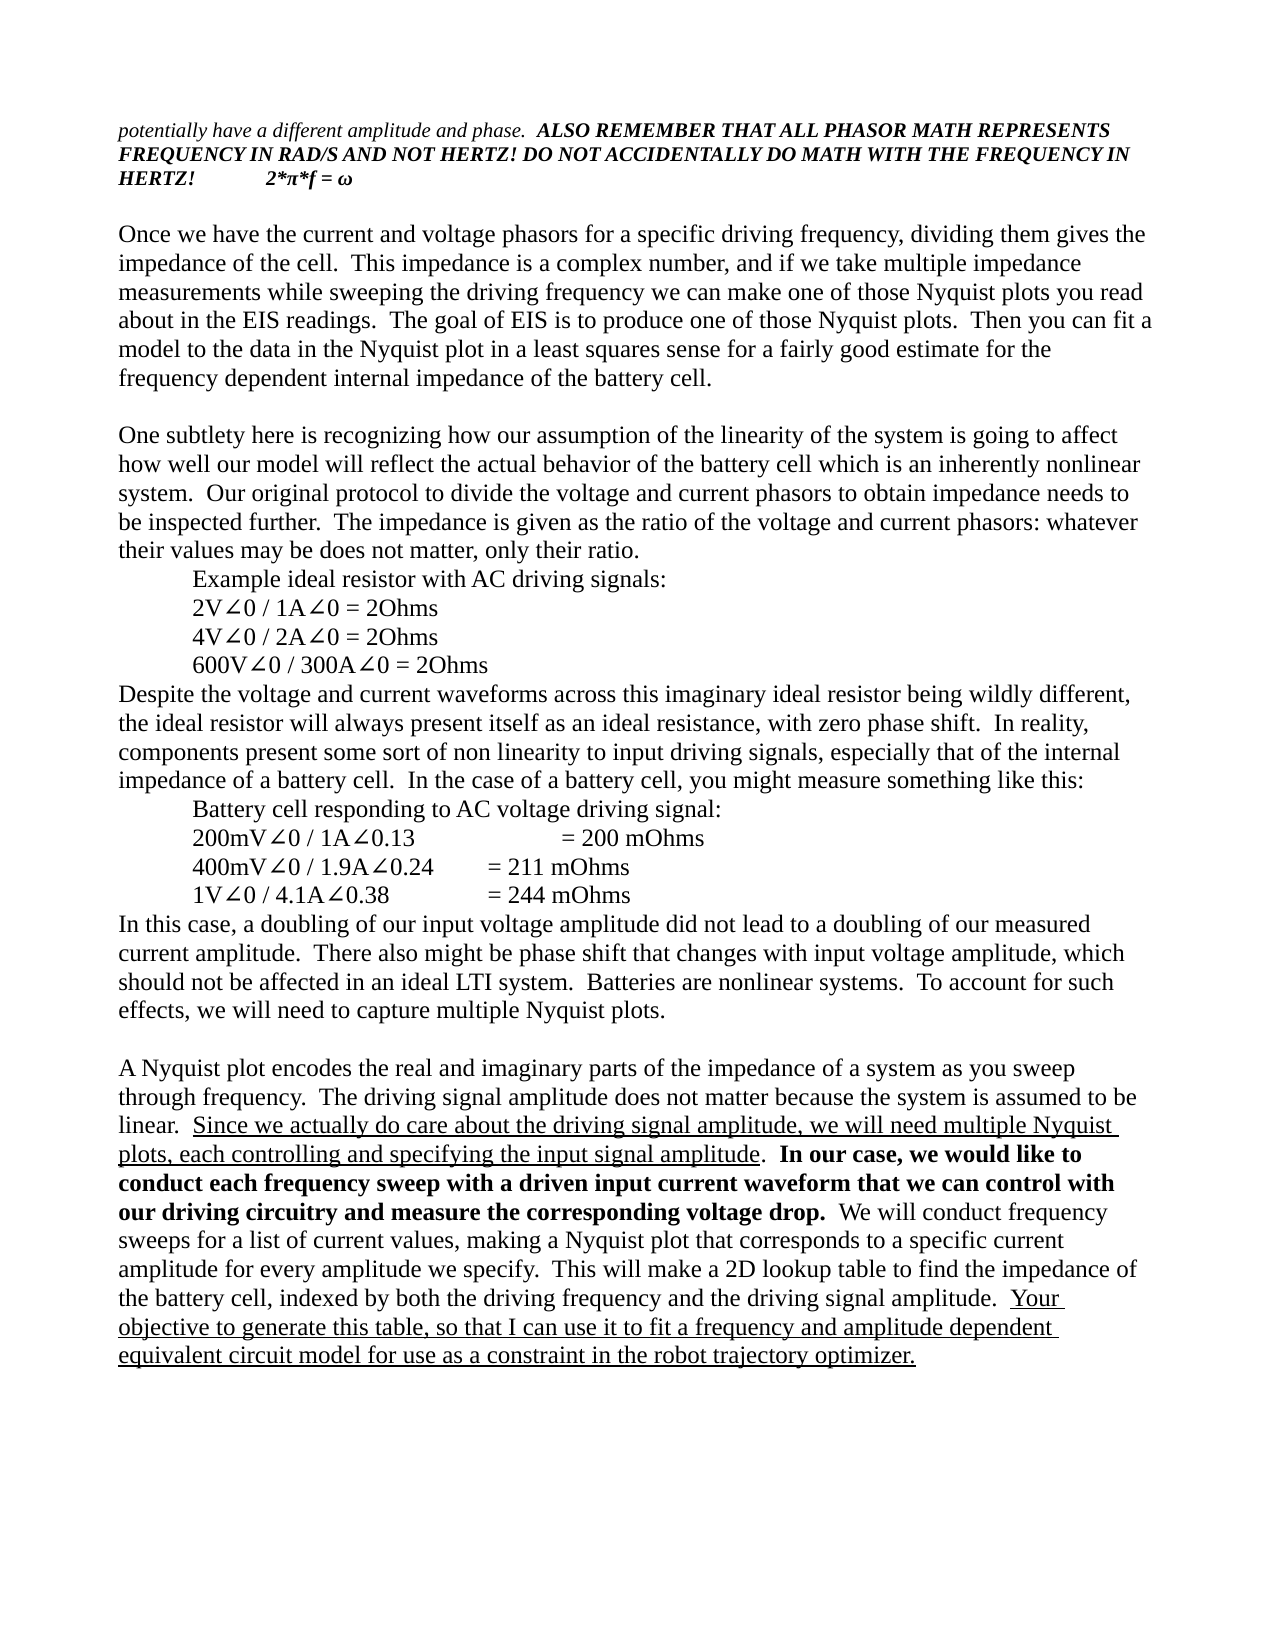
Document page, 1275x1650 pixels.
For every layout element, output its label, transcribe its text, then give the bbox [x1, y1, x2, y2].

text Battery cell responding to AC voltage driving signal: [118, 794, 1157, 823]
text 1V∠0 / 4.1A∠0.38 = 244 mOhms [118, 880, 1157, 909]
text Once we have the current and voltage phasors for a specific driving frequency, dividing them gives the impedance of the cell. This impedance is a complex number, and if we take multiple impedance measurements while sweeping the driving frequency we can make one of those Nyquist plots you read about in the EIS readings. The goal of EIS is to produce one of those Nyquist plots. Then you can fit a model to the data in the Nyquist plot in a least squares sense for a fairly good estimate for the frequency dependent internal impedance of the battery cell. [118, 219, 1157, 392]
text 4V∠0 / 2A∠0 = 2Ohms [118, 622, 1157, 650]
text Despite the voltage and current waveforms across this imaginary ideal resistor being wildly different, the ideal resistor will always present itself as an ideal resistance, with zero phase shift. In reality, components present some sort of non linearity to input driving signals, especially that of the internal impedance of a battery cell. In the case of a battery cell, you might measure something like this: [118, 679, 1157, 794]
text In this case, a doubling of our input voltage amplitude did not lead to a doubling of our measured current amplitude. There also might be phase shift that changes with input voltage amplitude, which should not be affected in an ideal LTI system. Batteries are nonlinear systems. To account for such effects, we will need to capture multiple Nyquist plots. [118, 909, 1157, 1024]
text One subtlety here is recognizing how our assumption of the linearity of the system is going to affect how well our model will reflect the actual behavior of the battery cell which is an inherently nonlinear system. Our original protocol to divide the voltage and current phasors to obtain impedance needs to be inspected further. The impedance is given as the ratio of the voltage and current phasors: whatever their values may be does not matter, only their ratio. [118, 420, 1157, 564]
text 400mV∠0 / 1.9A∠0.24 = 211 mOhms [118, 852, 1157, 880]
text potentially have a different amplitude and phase. ALSO REMEMBER THAT ALL PHASOR MATH REPRESENTS FREQUENCY IN RAD/S AND NOT HERTZ! DO NOT ACCIDENTALLY DO MATH WITH THE FREQUENCY IN HERTZ! 2*π*f = ω [118, 118, 1157, 190]
text A Nyquist plot encodes the real and imaginary parts of the impedance of a system as you sweep through frequency. The driving signal amplitude does not matter because the system is assumed to be linear. Since we actually do care about the driving signal amplitude, we will need multiple Nyquist plots, each controlling and specifying the input signal amplitude. In our case, we would like to conduct each frequency sweep with a driven input current waveform that we can control with our driving circuitry and measure the corresponding voltage drop. We will conduct frequency sweeps for a list of current values, making a Nyquist plot that corresponds to a specific current amplitude for every amplitude we specify. This will make a 2D lookup table to find the impedance of the battery cell, indexed by both the driving frequency and the driving signal amplitude. Your objective to generate this table, so that I can use it to fit a frequency and amplitude dependent equivalent circuit model for use as a constraint in the robot trajectory optimizer. [118, 1053, 1157, 1369]
text 200mV∠0 / 1A∠0.13 = 200 mOhms [118, 823, 1157, 852]
text 600V∠0 / 300A∠0 = 2Ohms [118, 650, 1157, 679]
text Example ideal resistor with AC driving signals: [118, 564, 1157, 593]
text 2V∠0 / 1A∠0 = 2Ohms [118, 593, 1157, 622]
